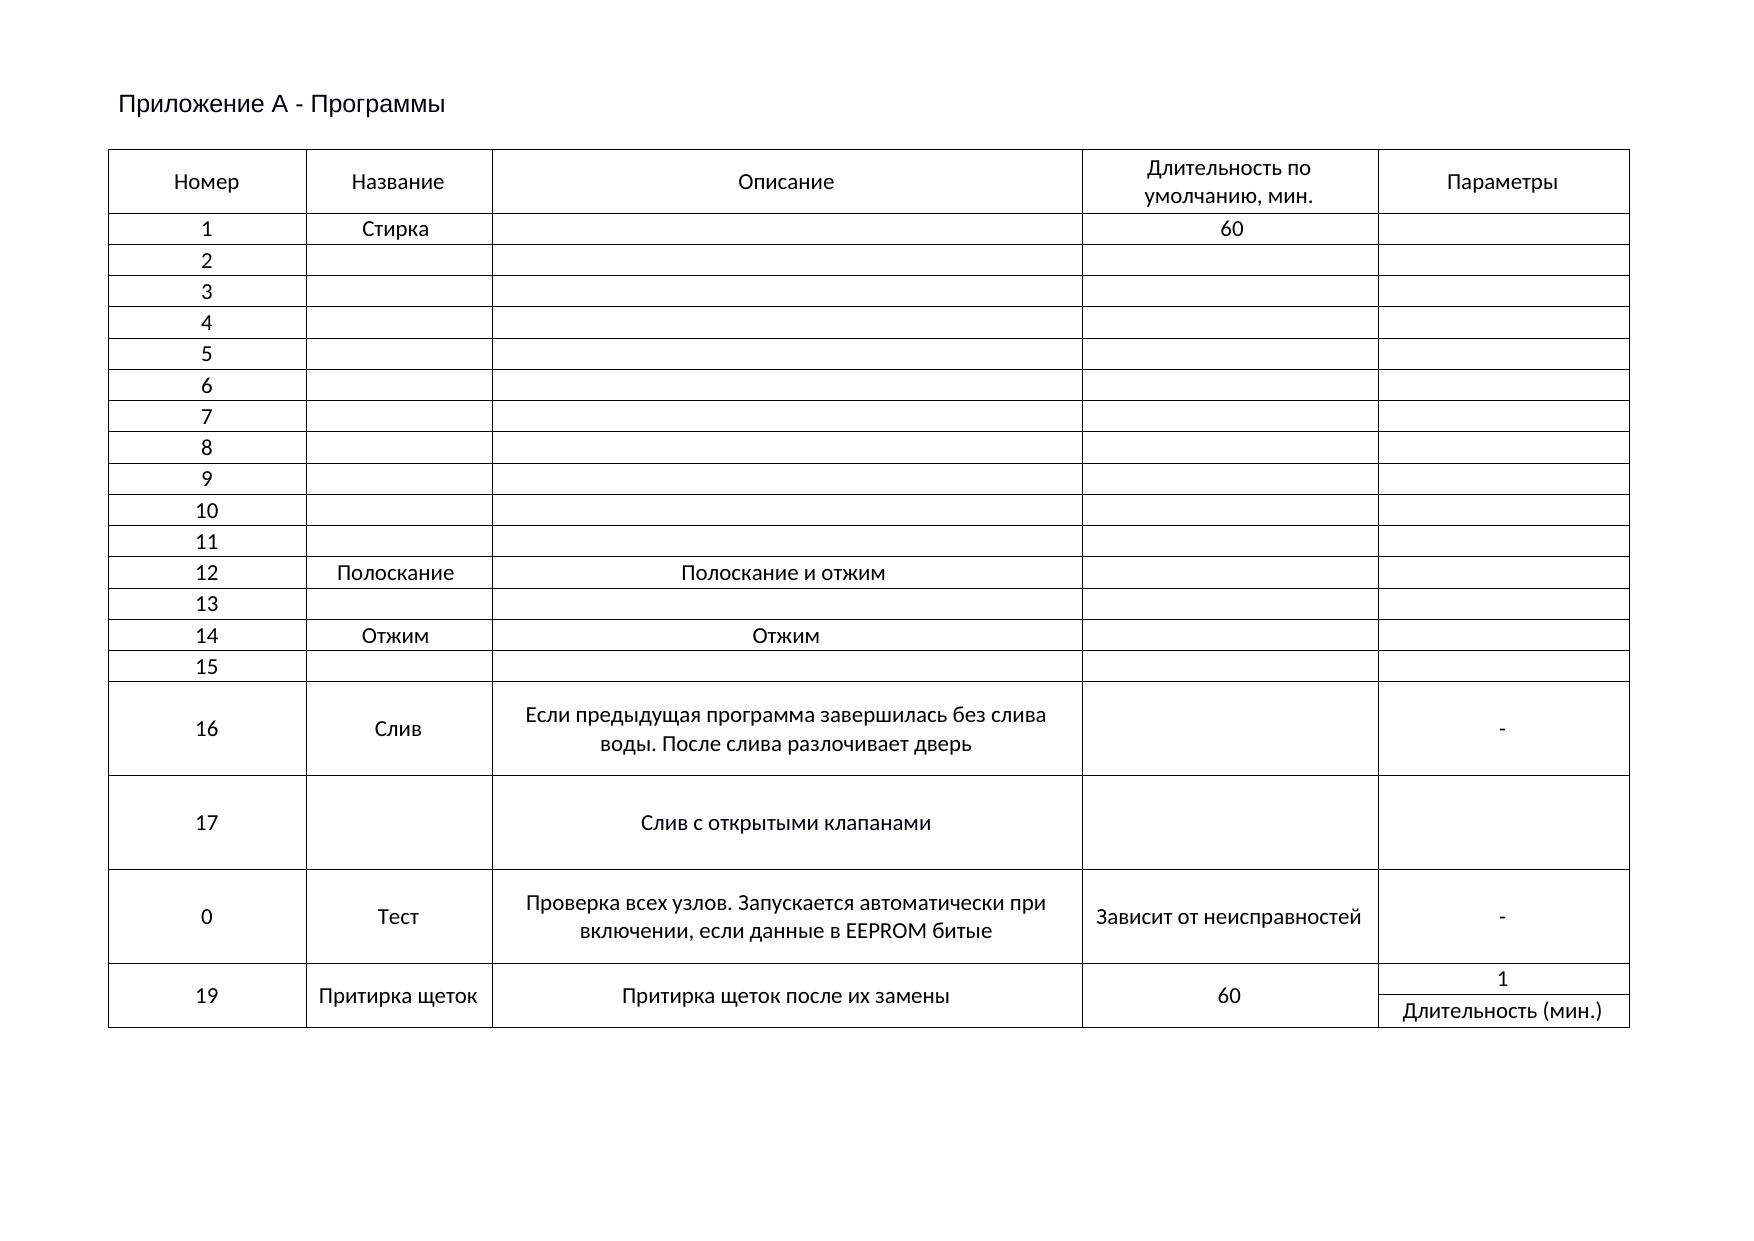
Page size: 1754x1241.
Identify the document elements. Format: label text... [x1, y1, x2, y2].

table_cell 5 [109, 339, 306, 369]
table_header Описание [493, 150, 1082, 212]
table_cell Полоскание и отжим [493, 557, 1082, 587]
table_cell 1 [1379, 964, 1629, 994]
table_cell [493, 495, 1082, 525]
table_header Длительность по умолчанию, мин. [1083, 150, 1378, 212]
table_cell [1083, 776, 1378, 869]
table_header Номер [109, 150, 306, 212]
table_cell [1379, 776, 1629, 869]
table_cell 2 [109, 245, 306, 275]
table_cell 17 [109, 776, 306, 869]
table_cell [1379, 651, 1629, 681]
table_cell [493, 401, 1082, 431]
table_cell 15 [109, 651, 306, 681]
table_cell [1379, 307, 1629, 337]
table_cell [1083, 620, 1378, 650]
table_cell [1083, 495, 1378, 525]
text Приложение А - Программы [59, 89, 1636, 117]
table_cell [1379, 214, 1629, 244]
table_cell [1083, 401, 1378, 431]
table_cell Притирка щеток после их замены [493, 964, 1082, 1027]
table_cell [493, 307, 1082, 337]
table_cell 6 [109, 370, 306, 400]
table_cell 7 [109, 401, 306, 431]
table_cell [493, 526, 1082, 556]
table_cell [307, 651, 492, 681]
table_cell Слив с открытыми клапанами [493, 776, 1082, 869]
table_cell [1379, 276, 1629, 306]
table_cell [307, 776, 492, 869]
table_cell Проверка всех узлов. Запускается автоматически при включении, если данные в EEPROM битые [493, 870, 1082, 962]
table_cell [493, 339, 1082, 369]
table_cell Длительность (мин.) [1379, 995, 1629, 1027]
table_cell [1083, 589, 1378, 619]
table_cell [1379, 464, 1629, 494]
table_cell [493, 245, 1082, 275]
table_cell Слив [307, 682, 492, 775]
table_cell [307, 432, 492, 462]
table_cell 12 [109, 557, 306, 587]
table_cell Если предыдущая программа завершилась без слива воды. После слива разлочивает дверь [493, 682, 1082, 775]
table_header Название [307, 150, 492, 212]
table_cell [1083, 307, 1378, 337]
table_cell [493, 464, 1082, 494]
table_cell [307, 370, 492, 400]
table_cell [1083, 464, 1378, 494]
table_cell [307, 464, 492, 494]
table_cell [493, 214, 1082, 244]
table_cell Стирка [307, 214, 492, 244]
table_cell 60 [1083, 964, 1378, 1027]
table_cell [307, 589, 492, 619]
table_cell [1083, 651, 1378, 681]
table_cell [493, 370, 1082, 400]
table_cell [493, 589, 1082, 619]
table_cell [1083, 682, 1378, 775]
table_cell 8 [109, 432, 306, 462]
table_cell 0 [109, 870, 306, 962]
table_cell 11 [109, 526, 306, 556]
table_cell 9 [109, 464, 306, 494]
table_cell [307, 307, 492, 337]
table_cell 14 [109, 620, 306, 650]
table_cell Отжим [493, 620, 1082, 650]
table_cell 16 [109, 682, 306, 775]
table_cell 19 [109, 964, 306, 1027]
table_cell [1379, 370, 1629, 400]
table_cell [1379, 620, 1629, 650]
table_cell [1083, 245, 1378, 275]
table_header Параметры [1379, 150, 1629, 212]
table_cell 3 [109, 276, 306, 306]
table_cell 1 [109, 214, 306, 244]
table_cell [493, 276, 1082, 306]
table_cell 13 [109, 589, 306, 619]
table_cell [1379, 432, 1629, 462]
table_cell 4 [109, 307, 306, 337]
table_cell - [1379, 682, 1629, 775]
table_cell [1379, 401, 1629, 431]
table_cell [1379, 245, 1629, 275]
table_cell - [1379, 870, 1629, 962]
table_cell [1083, 339, 1378, 369]
table_cell Отжим [307, 620, 492, 650]
table_cell [1083, 557, 1378, 587]
table_cell [307, 495, 492, 525]
table_cell Полоскание [307, 557, 492, 587]
table_cell [307, 339, 492, 369]
table_cell [1083, 276, 1378, 306]
table_cell [307, 401, 492, 431]
table_cell [1379, 339, 1629, 369]
table_cell [1379, 557, 1629, 587]
table_cell [1083, 432, 1378, 462]
table_cell [307, 276, 492, 306]
table_cell 60 [1083, 214, 1378, 244]
table_cell [1083, 526, 1378, 556]
table_cell [307, 245, 492, 275]
table_cell [493, 651, 1082, 681]
table_cell Зависит от неисправностей [1083, 870, 1378, 962]
table_cell [1379, 526, 1629, 556]
table_cell [1379, 589, 1629, 619]
table_cell [493, 432, 1082, 462]
table_cell [1083, 370, 1378, 400]
table_cell [307, 526, 492, 556]
table_cell Тест [307, 870, 492, 962]
table_cell [1379, 495, 1629, 525]
table_cell Притирка щеток [307, 964, 492, 1027]
table_cell 10 [109, 495, 306, 525]
